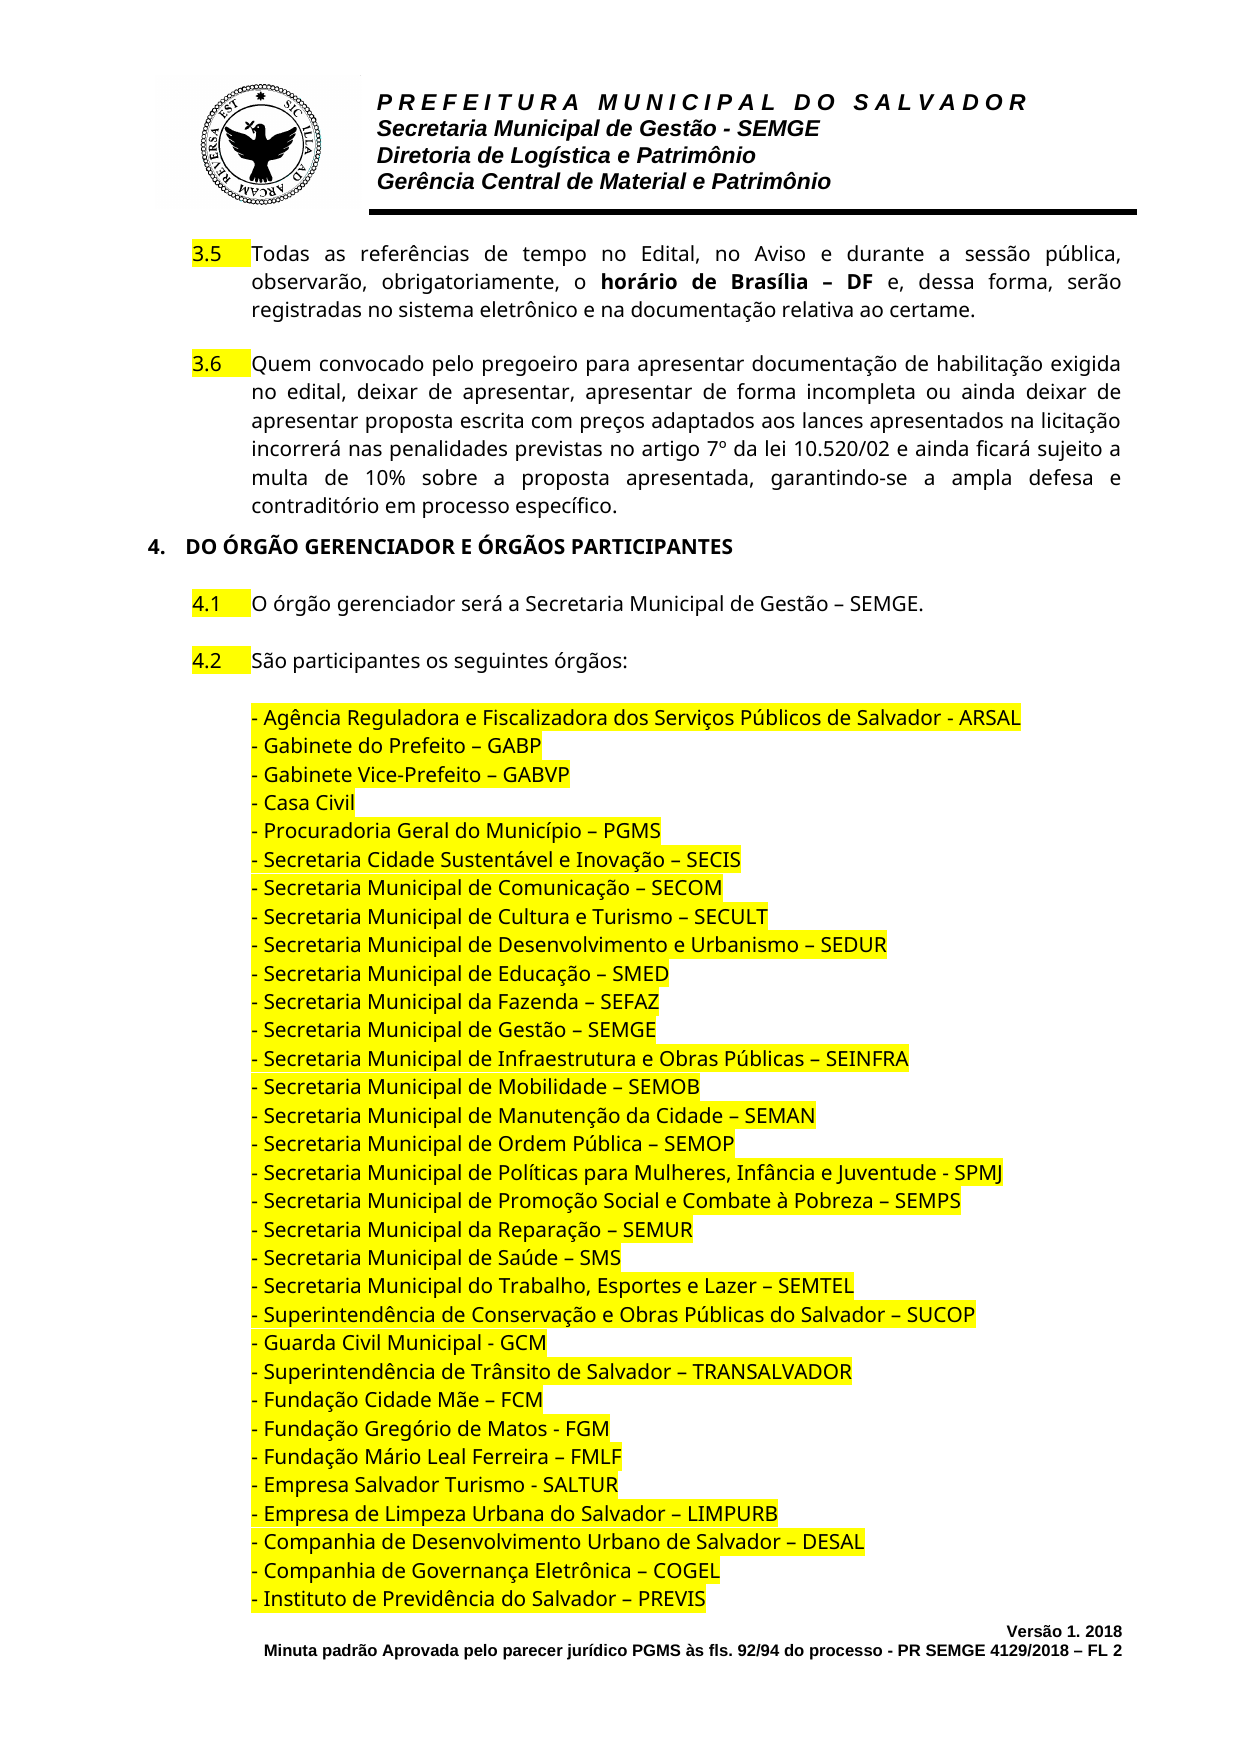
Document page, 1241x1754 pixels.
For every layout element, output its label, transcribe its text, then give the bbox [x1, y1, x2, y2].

text - Gabinete Vice-Prefeito – GABVP [251, 760, 1122, 788]
text - Secretaria Municipal de Políticas para Mulheres, Infância e Juventude - SPMJ [251, 1158, 1122, 1186]
text - Companhia de Desenvolvimento Urbano de Salvador – DESAL [251, 1527, 1122, 1556]
text - Secretaria Municipal de Mobilidade – SEMOB [251, 1072, 1122, 1101]
list DO ÓRGÃO GERENCIADOR E ÓRGÃOS PARTICIPANTES [148, 532, 1122, 561]
text - Secretaria Municipal de Promoção Social e Combate à Pobreza – SEMPS [251, 1186, 1122, 1215]
text - Secretaria Cidade Sustentável e Inovação – SECIS [251, 845, 1122, 873]
list O órgão gerenciador será a Secretaria Municipal de Gestão – SEMGE. [251, 589, 1122, 617]
text - Agência Reguladora e Fiscalizadora dos Serviços Públicos de Salvador - ARSAL [251, 703, 1122, 731]
text - Secretaria Municipal de Ordem Pública – SEMOP [251, 1129, 1122, 1158]
text - Secretaria Municipal de Saúde – SMS [251, 1243, 1122, 1272]
text - Secretaria Municipal do Trabalho, Esportes e Lazer – SEMTEL [251, 1272, 1122, 1300]
text - Secretaria Municipal de Comunicação – SECOM [251, 873, 1122, 902]
text - Fundação Cidade Mãe – FCM [251, 1385, 1122, 1414]
text - Guarda Civil Municipal - GCM [251, 1328, 1122, 1357]
text - Secretaria Municipal da Reparação – SEMUR [251, 1215, 1122, 1243]
text - Secretaria Municipal de Infraestrutura e Obras Públicas – SEINFRA [251, 1044, 1122, 1072]
text - Gabinete do Prefeito – GABP [251, 731, 1122, 760]
text - Superintendência de Trânsito de Salvador – TRANSALVADOR [251, 1357, 1122, 1385]
text - Fundação Mário Leal Ferreira – FMLF [251, 1442, 1122, 1471]
text - Fundação Gregório de Matos - FGM [251, 1414, 1122, 1442]
text - Procuradoria Geral do Município – PGMS [251, 817, 1122, 845]
list São participantes os seguintes órgãos: [251, 646, 1122, 674]
text - Empresa de Limpeza Urbana do Salvador – LIMPURB [251, 1499, 1122, 1527]
text - Companhia de Governança Eletrônica – COGEL [251, 1556, 1122, 1584]
text - Secretaria Municipal de Desenvolvimento e Urbanismo – SEDUR [251, 930, 1122, 959]
text - Instituto de Previdência do Salvador – PREVIS [177, 1584, 1122, 1613]
picture [155, 75, 362, 209]
text - Superintendência de Conservação e Obras Públicas do Salvador – SUCOP [251, 1300, 1122, 1328]
text - Secretaria Municipal de Cultura e Turismo – SECULT [251, 902, 1122, 930]
text - Empresa Salvador Turismo - SALTUR [251, 1471, 1122, 1499]
list Quem convocado pelo pregoeiro para apresentar documentação de habilitação exigida no edital, deixar de apresentar, apresentar de forma incompleta ou ainda deixar de apresentar proposta escrita com preços adaptados aos lances apresentados na licitação incorrerá nas penalidades previstas no artigo 7º da lei 10.520/02 e ainda ficará sujeito a multa de 10% sobre a proposta apresentada, garantindo-se a ampla defesa e contraditório em processo específico. [192, 349, 1122, 520]
text - Secretaria Municipal de Gestão – SEMGE [251, 1016, 1122, 1044]
list Todas as referências de tempo no Edital, no Aviso e durante a sessão pública, observarão, obrigatoriamente, o horário de Brasília – DF e, dessa forma, serão registradas no sistema eletrônico e na documentação relativa ao certame. [192, 239, 1122, 324]
text - Secretaria Municipal de Manutenção da Cidade – SEMAN [251, 1101, 1122, 1129]
text - Casa Civil [251, 788, 1122, 817]
text - Secretaria Municipal de Educação – SMED [251, 959, 1122, 987]
text - Secretaria Municipal da Fazenda – SEFAZ [251, 987, 1122, 1016]
